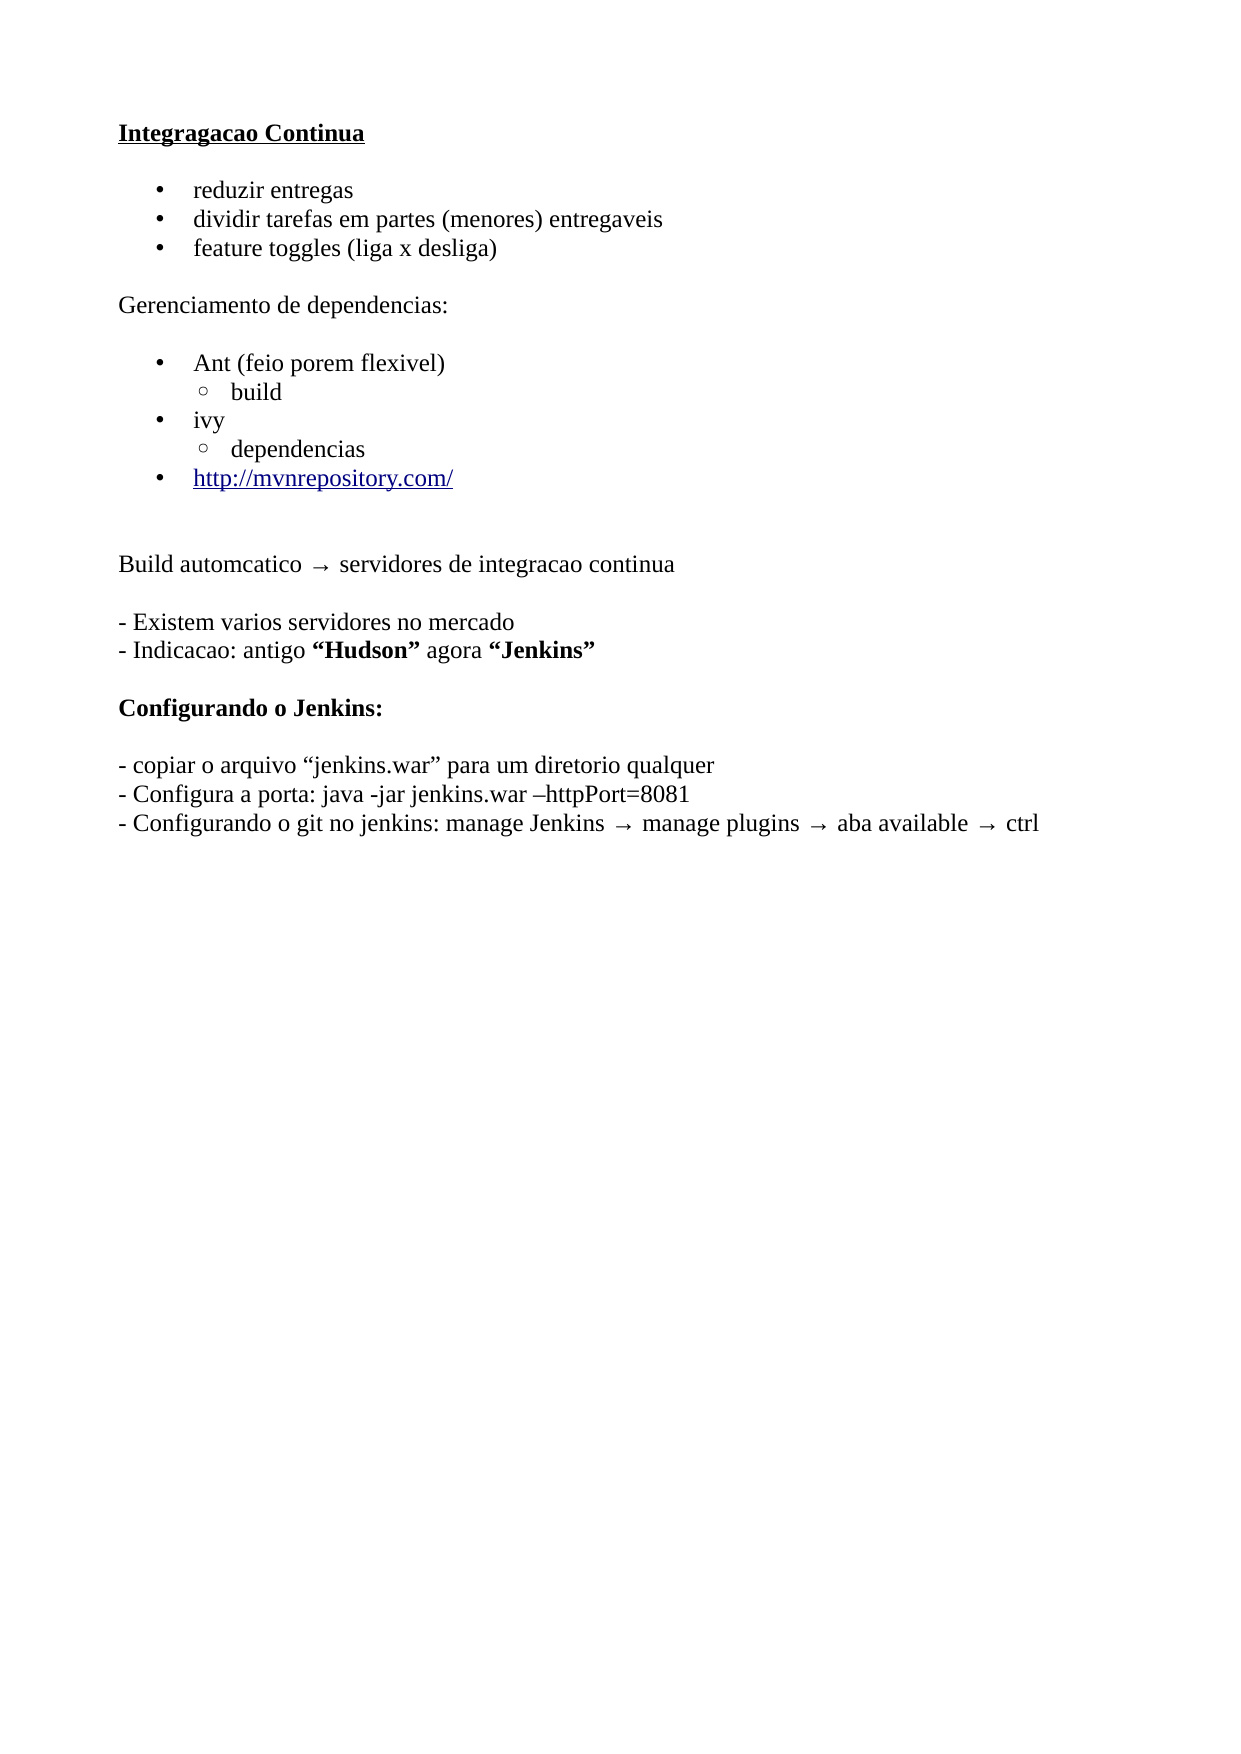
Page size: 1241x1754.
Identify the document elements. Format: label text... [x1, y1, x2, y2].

text Gerenciamento de dependencias: [118, 291, 1122, 319]
text - Indicacao: antigo “Hudson” agora “Jenkins” [118, 636, 1122, 664]
list http://mvnrepository.com/ [156, 463, 1122, 492]
list dependencias [193, 434, 1122, 463]
text - Configura a porta: java -jar jenkins.war –httpPort=8081 [118, 779, 1122, 808]
list build [193, 377, 1122, 406]
list feature toggles (liga x desliga) [156, 233, 1122, 262]
text - Existem varios servidores no mercado [118, 607, 1122, 636]
text - Configurando o git no jenkins: manage Jenkins → manage plugins → aba available → ctrl [118, 808, 1122, 837]
list ivy [156, 406, 1122, 434]
text Build automcatico → servidores de integracao continua [118, 549, 1122, 578]
list dividir tarefas em partes (menores) entregaveis [156, 204, 1122, 233]
text Integragacao Continua [118, 118, 1122, 147]
list Ant (feio porem flexivel) [156, 348, 1122, 377]
list reduzir entregas [156, 176, 1122, 204]
text Configurando o Jenkins: [118, 693, 1122, 722]
text - copiar o arquivo “jenkins.war” para um diretorio qualquer [118, 751, 1122, 779]
